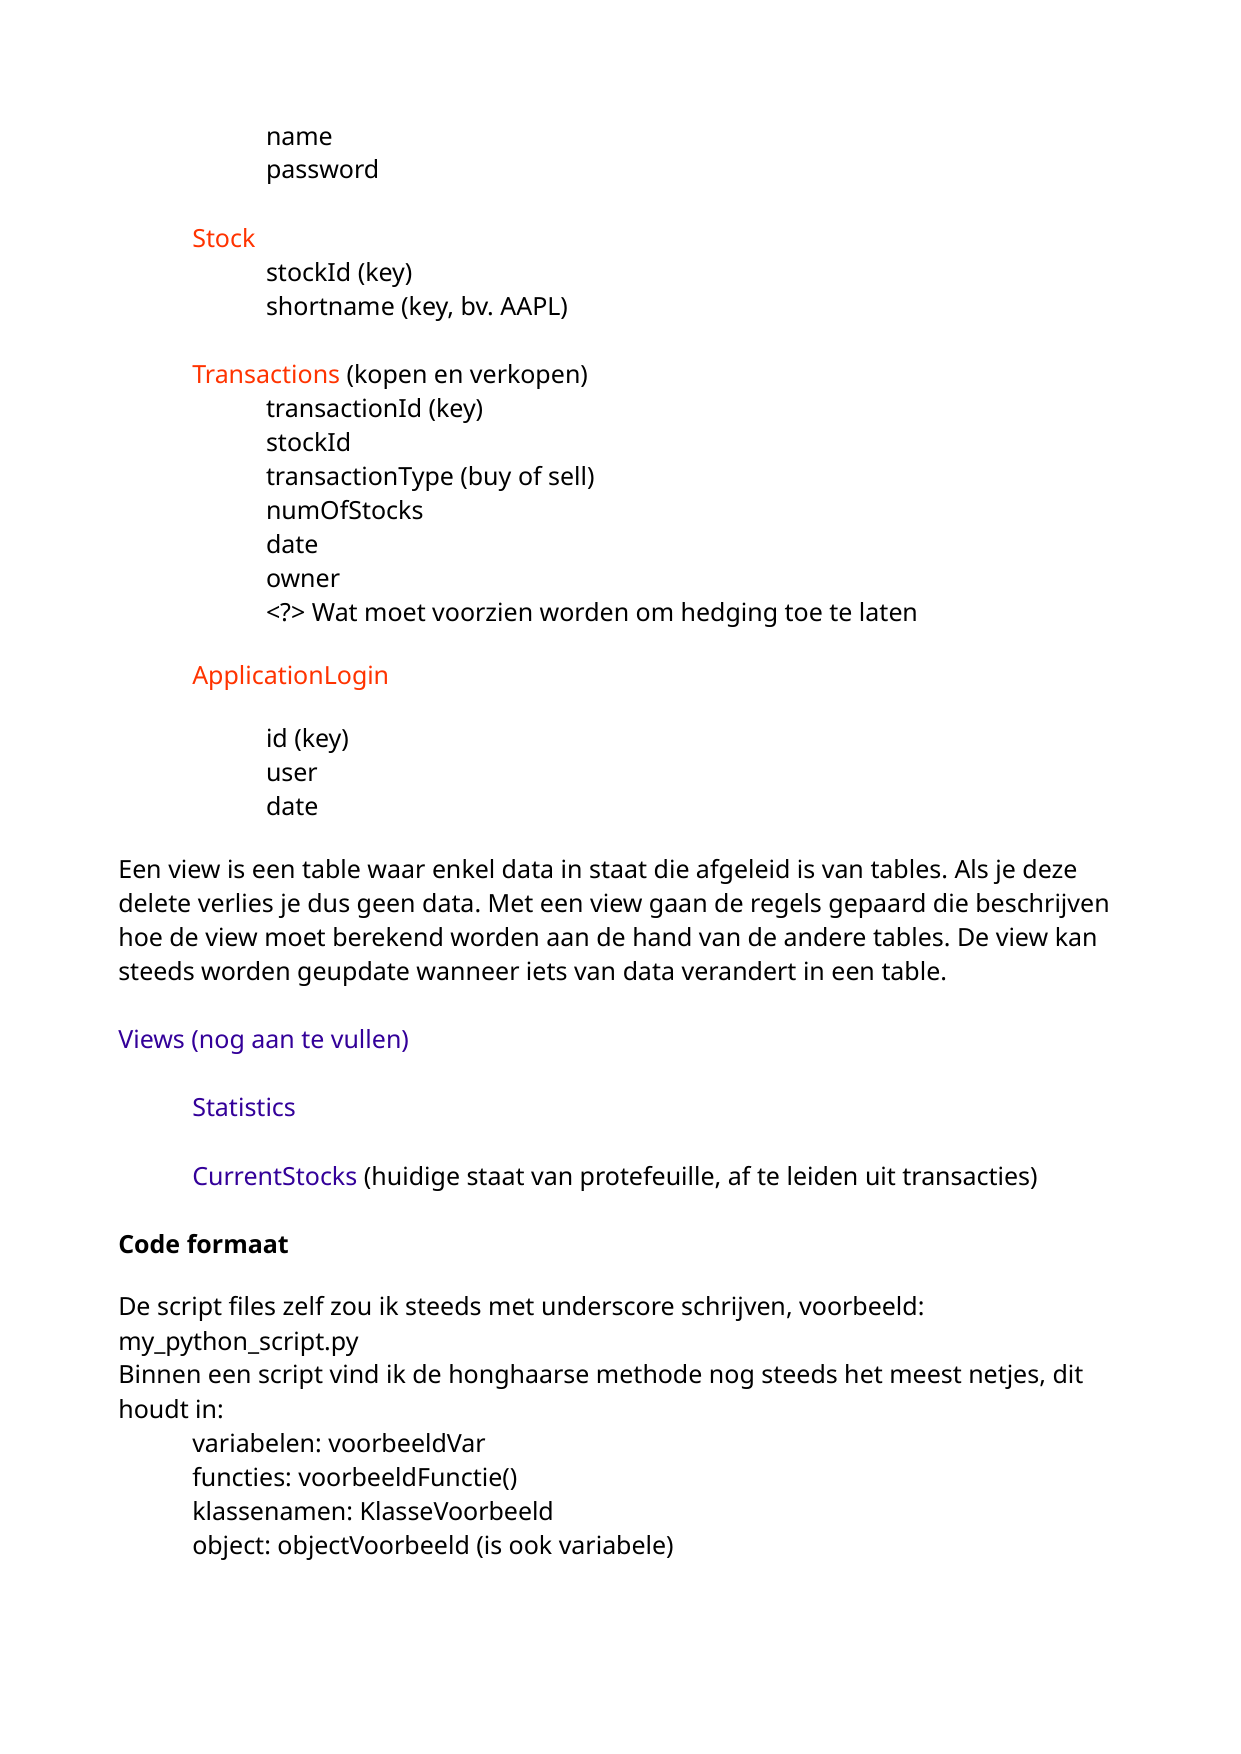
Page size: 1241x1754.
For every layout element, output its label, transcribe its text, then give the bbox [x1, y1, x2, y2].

text numOfStocks [118, 493, 1122, 527]
text Views (nog aan te vullen) [118, 1022, 1122, 1056]
text Binnen een script vind ik de honghaarse methode nog steeds het meest netjes, dit houdt in: [118, 1357, 1122, 1425]
text transactionId (key) [118, 391, 1122, 425]
text <?> Wat moet voorzien worden om hedging toe te laten [118, 595, 1122, 629]
text functies: voorbeeldFunctie() [118, 1459, 1122, 1493]
text id (key) [118, 721, 1122, 755]
text variabelen: voorbeeldVar [118, 1425, 1122, 1459]
text stockId (key) [118, 254, 1122, 288]
text Transactions (kopen en verkopen) [118, 357, 1122, 391]
text shortname (key, bv. AAPL) [118, 288, 1122, 322]
text Een view is een table waar enkel data in staat die afgeleid is van tables. Als je deze delete verlies je dus geen data. Met een view gaan de regels gepaard die beschrijven hoe de view moet berekend worden aan de hand van de andere tables. De view kan steeds worden geupdate wanneer iets van data verandert in een table. [118, 852, 1122, 988]
text Statistics [118, 1090, 1122, 1124]
text date [118, 789, 1122, 823]
text De script files zelf zou ik steeds met underscore schrijven, voorbeeld: my_python_script.py [118, 1289, 1122, 1357]
text user [118, 755, 1122, 789]
text klassenamen: KlasseVoorbeeld [118, 1493, 1122, 1527]
text Stock [118, 220, 1122, 254]
text password [118, 152, 1122, 186]
text date [118, 527, 1122, 561]
text Code formaat [118, 1226, 1122, 1260]
text object: objectVoorbeeld (is ook variabele) [118, 1527, 1122, 1562]
text stockId [118, 425, 1122, 459]
text CurrentStocks (huidige staat van protefeuille, af te leiden uit transacties) [118, 1158, 1122, 1192]
text transactionType (buy of sell) [118, 459, 1122, 493]
text name [118, 118, 1122, 152]
text ApplicationLogin [118, 658, 1122, 692]
text owner [118, 561, 1122, 595]
